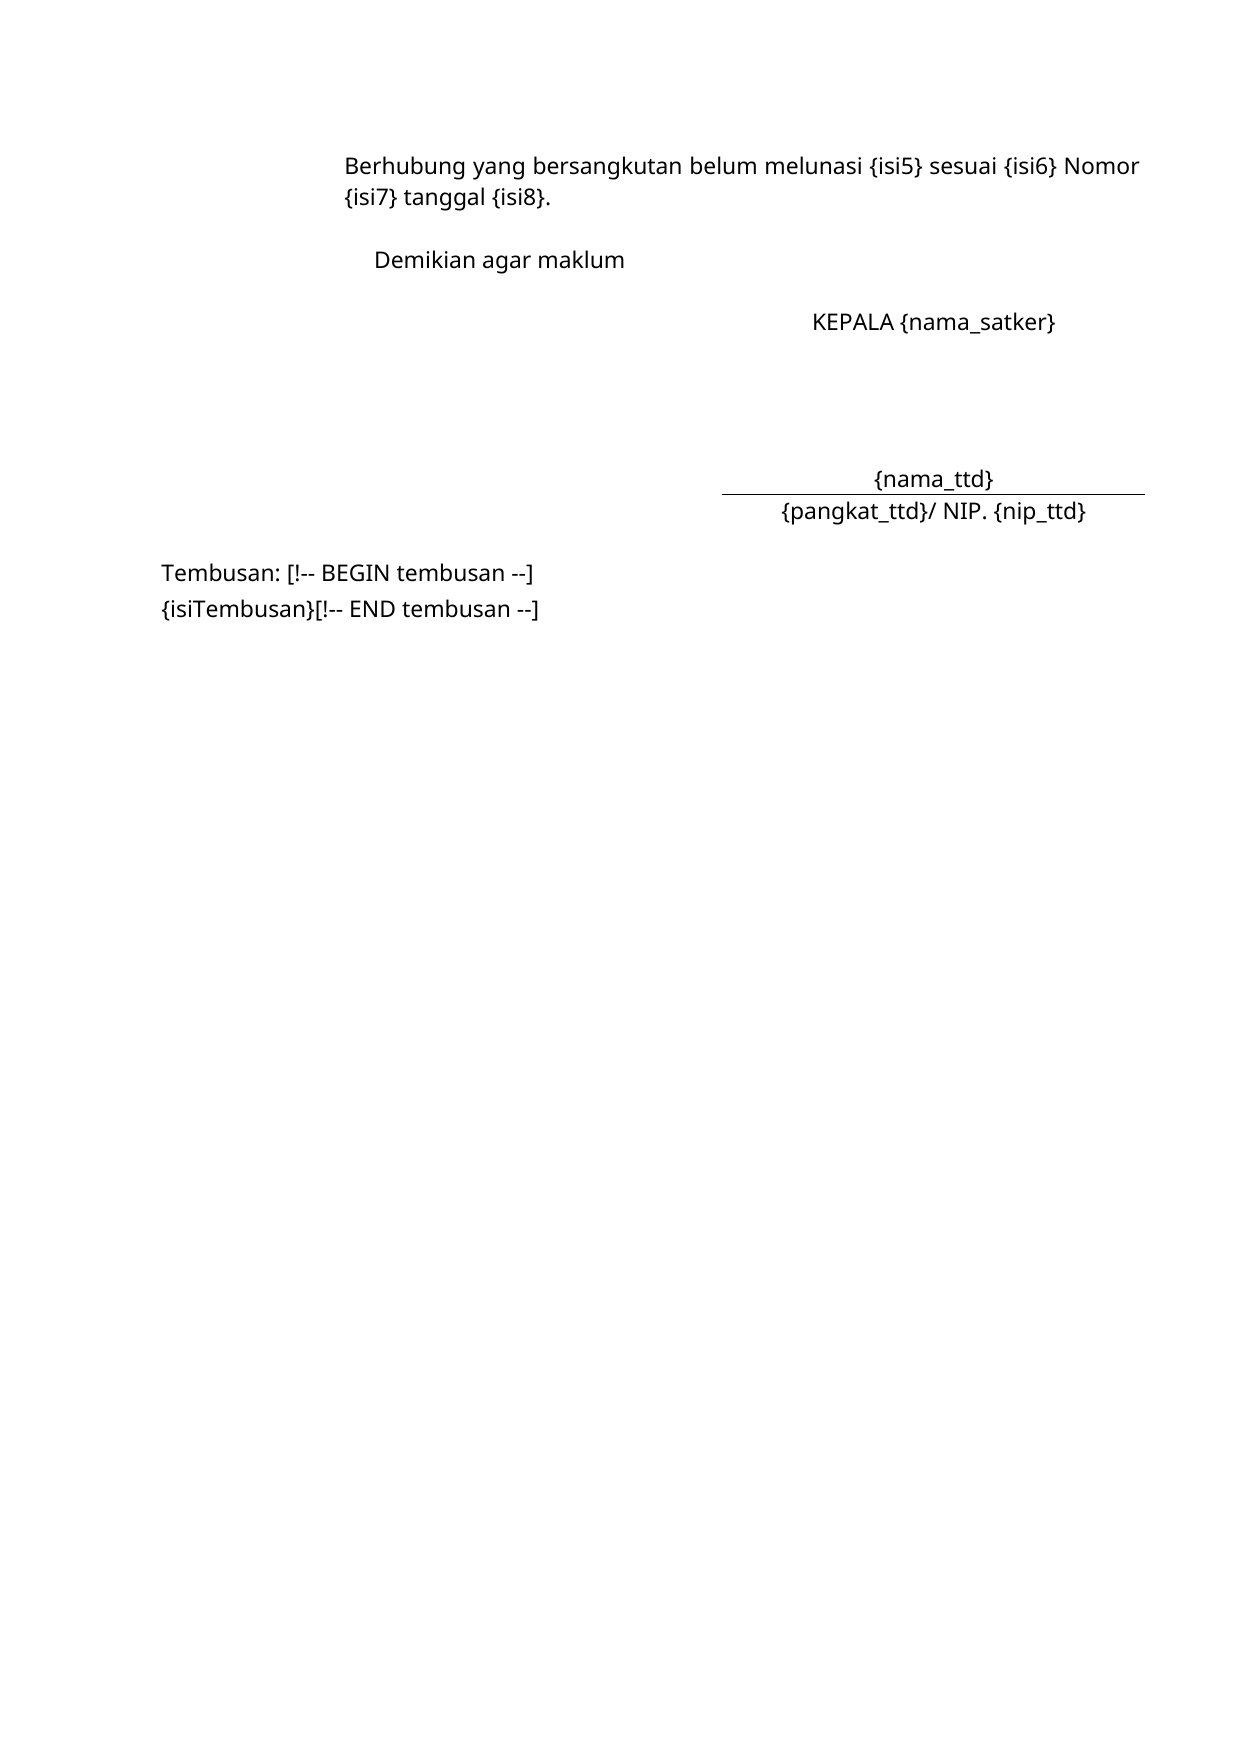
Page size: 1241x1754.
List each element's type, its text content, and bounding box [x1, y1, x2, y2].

table_cell [150, 306, 1152, 369]
table_cell {pangkat_ttd}/ NIP. {nip_ttd} [722, 495, 1145, 526]
table_cell [150, 369, 1152, 462]
table_cell [150, 463, 1152, 557]
table_cell Berhubung yang bersangkutan belum melunasi {isi5} sesuai {isi6} Nomor {isi7} tanggal {isi8}. Demikian agar maklum [333, 150, 1152, 306]
table_header {nama_ttd} [722, 463, 1145, 494]
table_cell [150, 150, 333, 306]
table_header KEPALA {nama_satker} [722, 306, 1145, 337]
table_cell Tembusan: [!-- BEGIN tembusan --] {isiTembusan}[!-- END tembusan --] [150, 557, 1152, 624]
